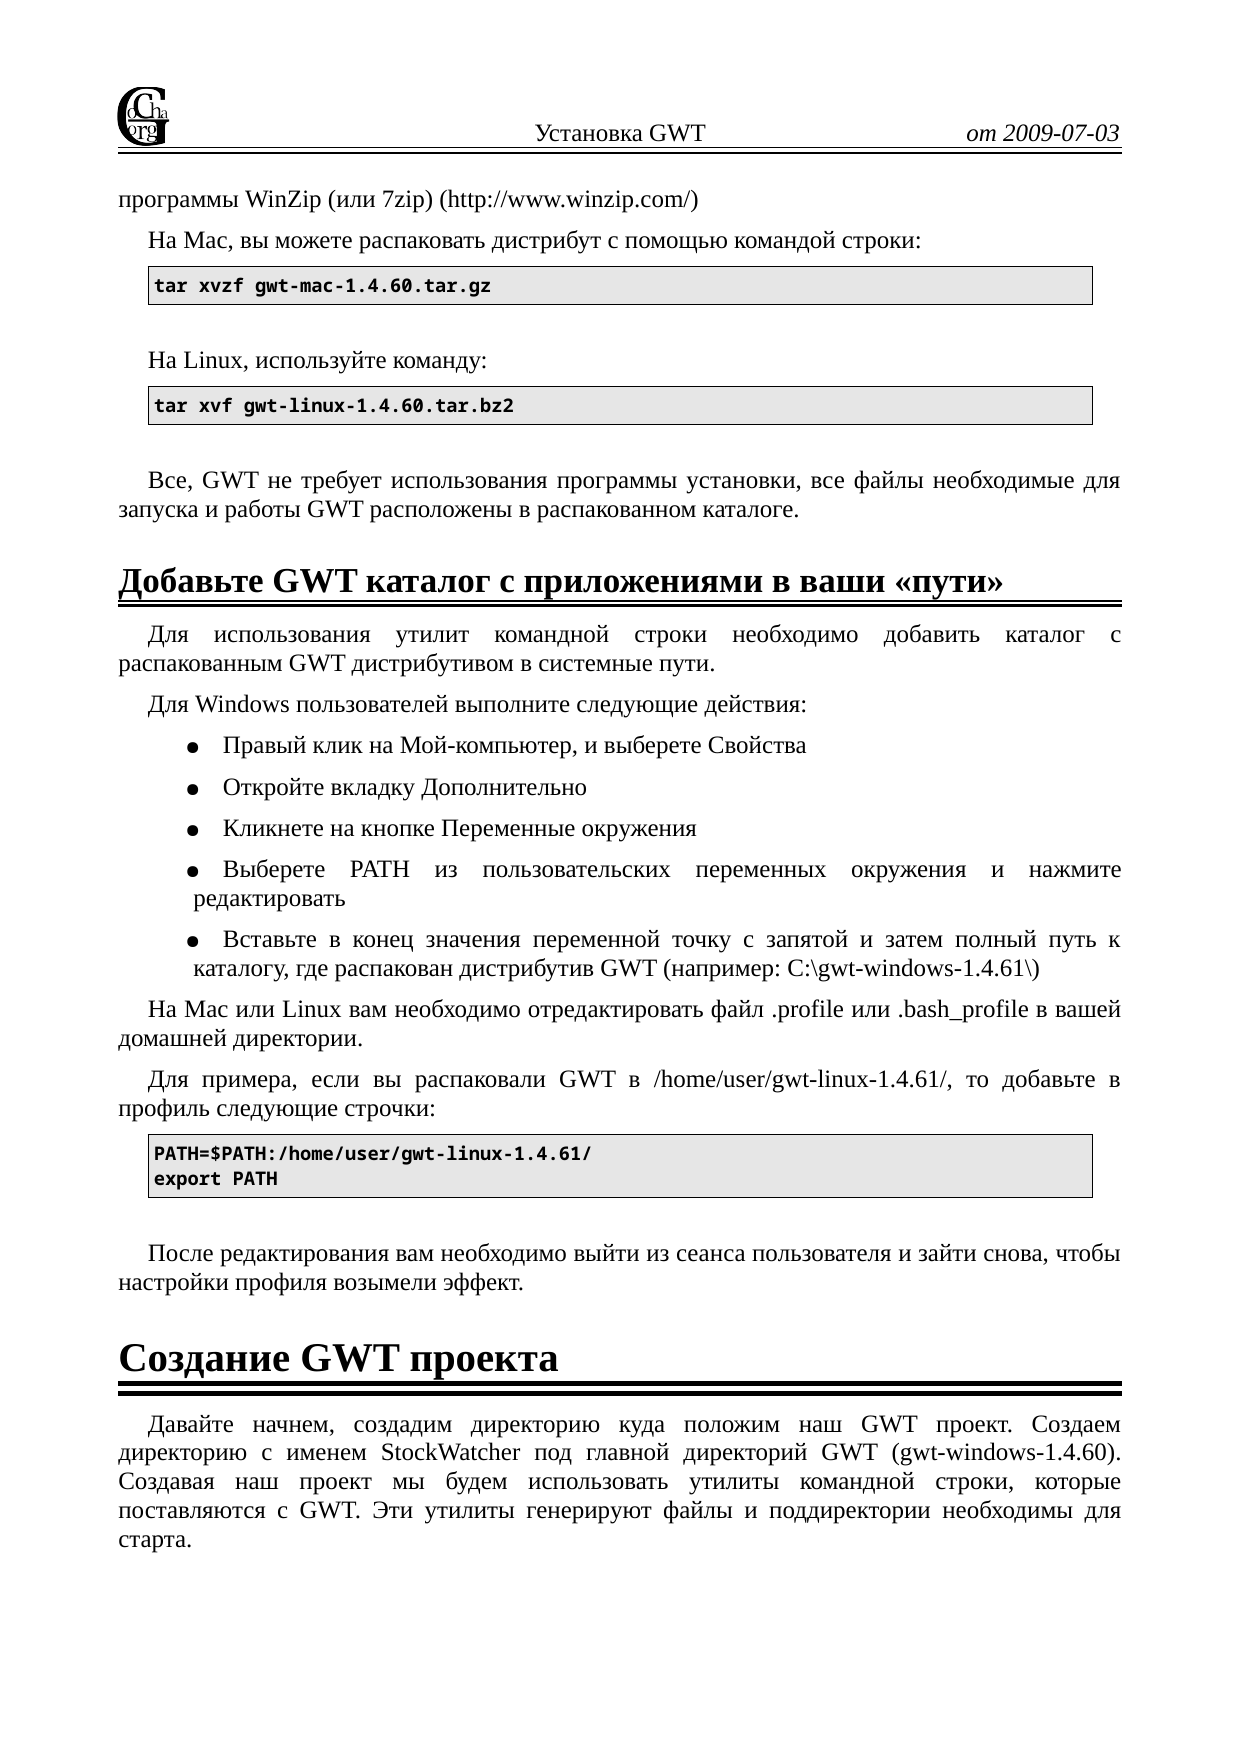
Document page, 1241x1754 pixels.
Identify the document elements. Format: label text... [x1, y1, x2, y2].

picture [117, 87, 170, 146]
list Откройте вкладку Дополнительно [156, 772, 1122, 800]
list Правый клик на Мой-компьютер, и выберете Свойства [156, 730, 1122, 759]
text На Mac, вы можете распаковать дистрибут с помощью командой строки: [118, 225, 1122, 254]
text На Mac или Linux вам необходимо отредактировать файл .profile или .bash_profile в вашей домашней директории. [118, 994, 1122, 1052]
text Все, GWT не требует использования программы установки, все файлы необходимые для запуска и работы GWT расположены в распакованном каталоге. [118, 465, 1122, 523]
list Кликнете на кнопке Переменные окружения [156, 813, 1122, 842]
list Выберете PATH из пользовательских переменных окружения и нажмите редактировать [156, 854, 1122, 912]
subtitle [118, 1386, 1122, 1391]
list Вставьте в конец значения переменной точку с запятой и затем полный путь к каталогу, где распакован дистрибутив GWT (например: C:\gwt-windows-1.4.61\) [156, 924, 1122, 982]
text Для примера, если вы распаковали GWT в /home/user/gwt-linux-1.4.61/, то добавьте в профиль следующие строчки: [118, 1064, 1122, 1122]
text export PATH [149, 1160, 1092, 1197]
text На Linux, используйте команду: [118, 345, 1122, 374]
text программы WinZip (или 7zip) (http://www.winzip.com/) [118, 184, 1122, 212]
text Для использования утилит командной строки необходимо добавить каталог с распакованным GWT дистрибутивом в системные пути. [118, 619, 1122, 677]
text Для Windows пользователей выполните следующие действия: [118, 689, 1122, 718]
text tar xvf gwt-linux-1.4.60.tar.bz2 [149, 387, 1092, 424]
text После редактирования вам необходимо выйти из сеанса пользователя и зайти снова, чтобы настройки профиля возымели эффект. [118, 1238, 1122, 1296]
text PATH=$PATH:/home/user/gwt-linux-1.4.61/ [149, 1135, 1092, 1160]
subtitle Добавьте GWT каталог с приложениями в ваши «пути» [118, 560, 1122, 600]
text tar xvzf gwt-mac-1.4.60.tar.gz [149, 267, 1092, 304]
subtitle Создание GWT проекта [118, 1333, 1122, 1381]
text Давайте начнем, создадим директорию куда положим наш GWT проект. Создаем директорию с именем StockWatcher под главной директорий GWT (gwt-windows-1.4.60). Создавая наш проект мы будем использовать утилиты командной строки, которые поставляются с GWT. Эти утилиты генерируют файлы и поддиректории необходимы для старта. [118, 1409, 1122, 1552]
